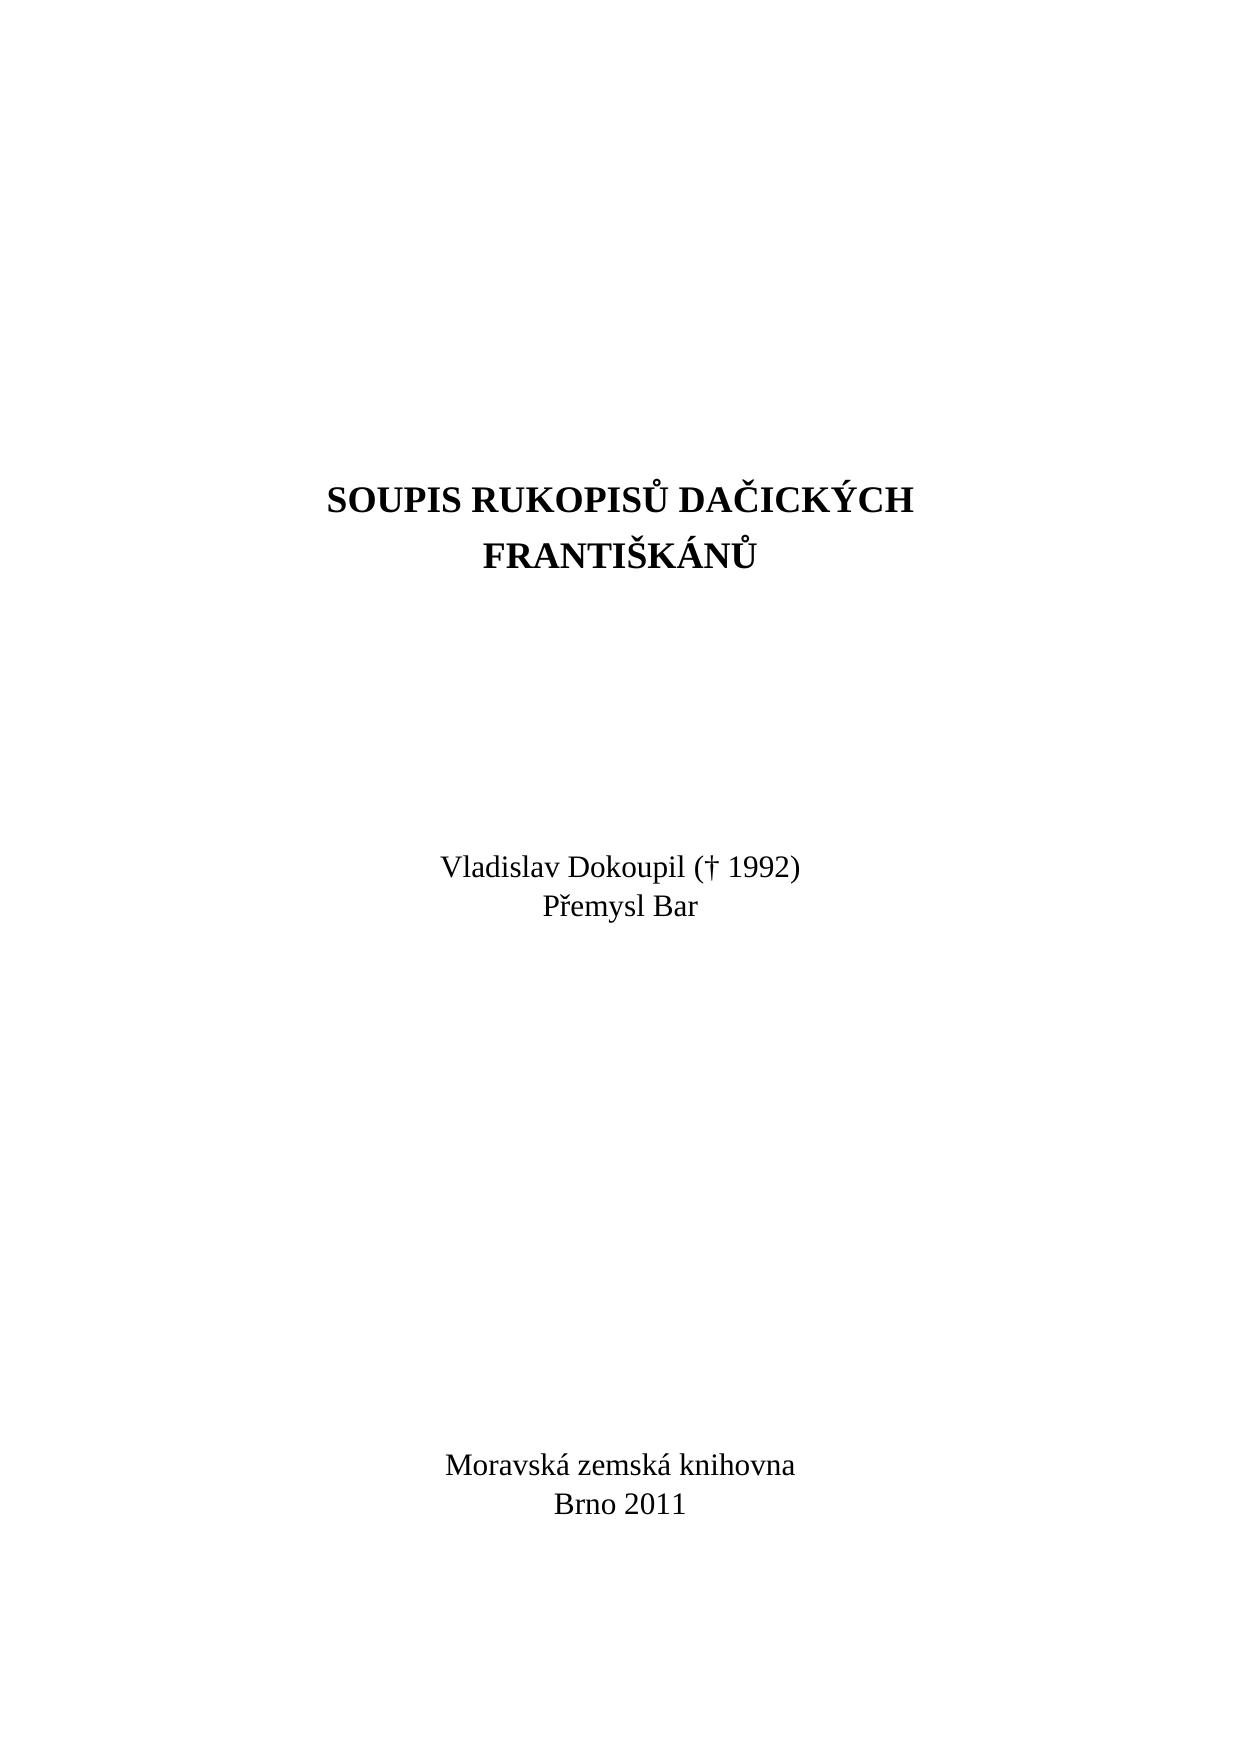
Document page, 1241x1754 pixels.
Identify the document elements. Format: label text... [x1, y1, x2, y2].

text SOUPIS RUKOPISŮ DAČICKÝCH FRANTIŠKÁNŮ [207, 478, 1033, 577]
text Vladislav Dokoupil († 1992) [207, 848, 1033, 884]
text Brno 2011 [207, 1486, 1033, 1522]
text Moravská zemská knihovna [207, 1446, 1033, 1482]
text Přemysl Bar [207, 887, 1033, 923]
